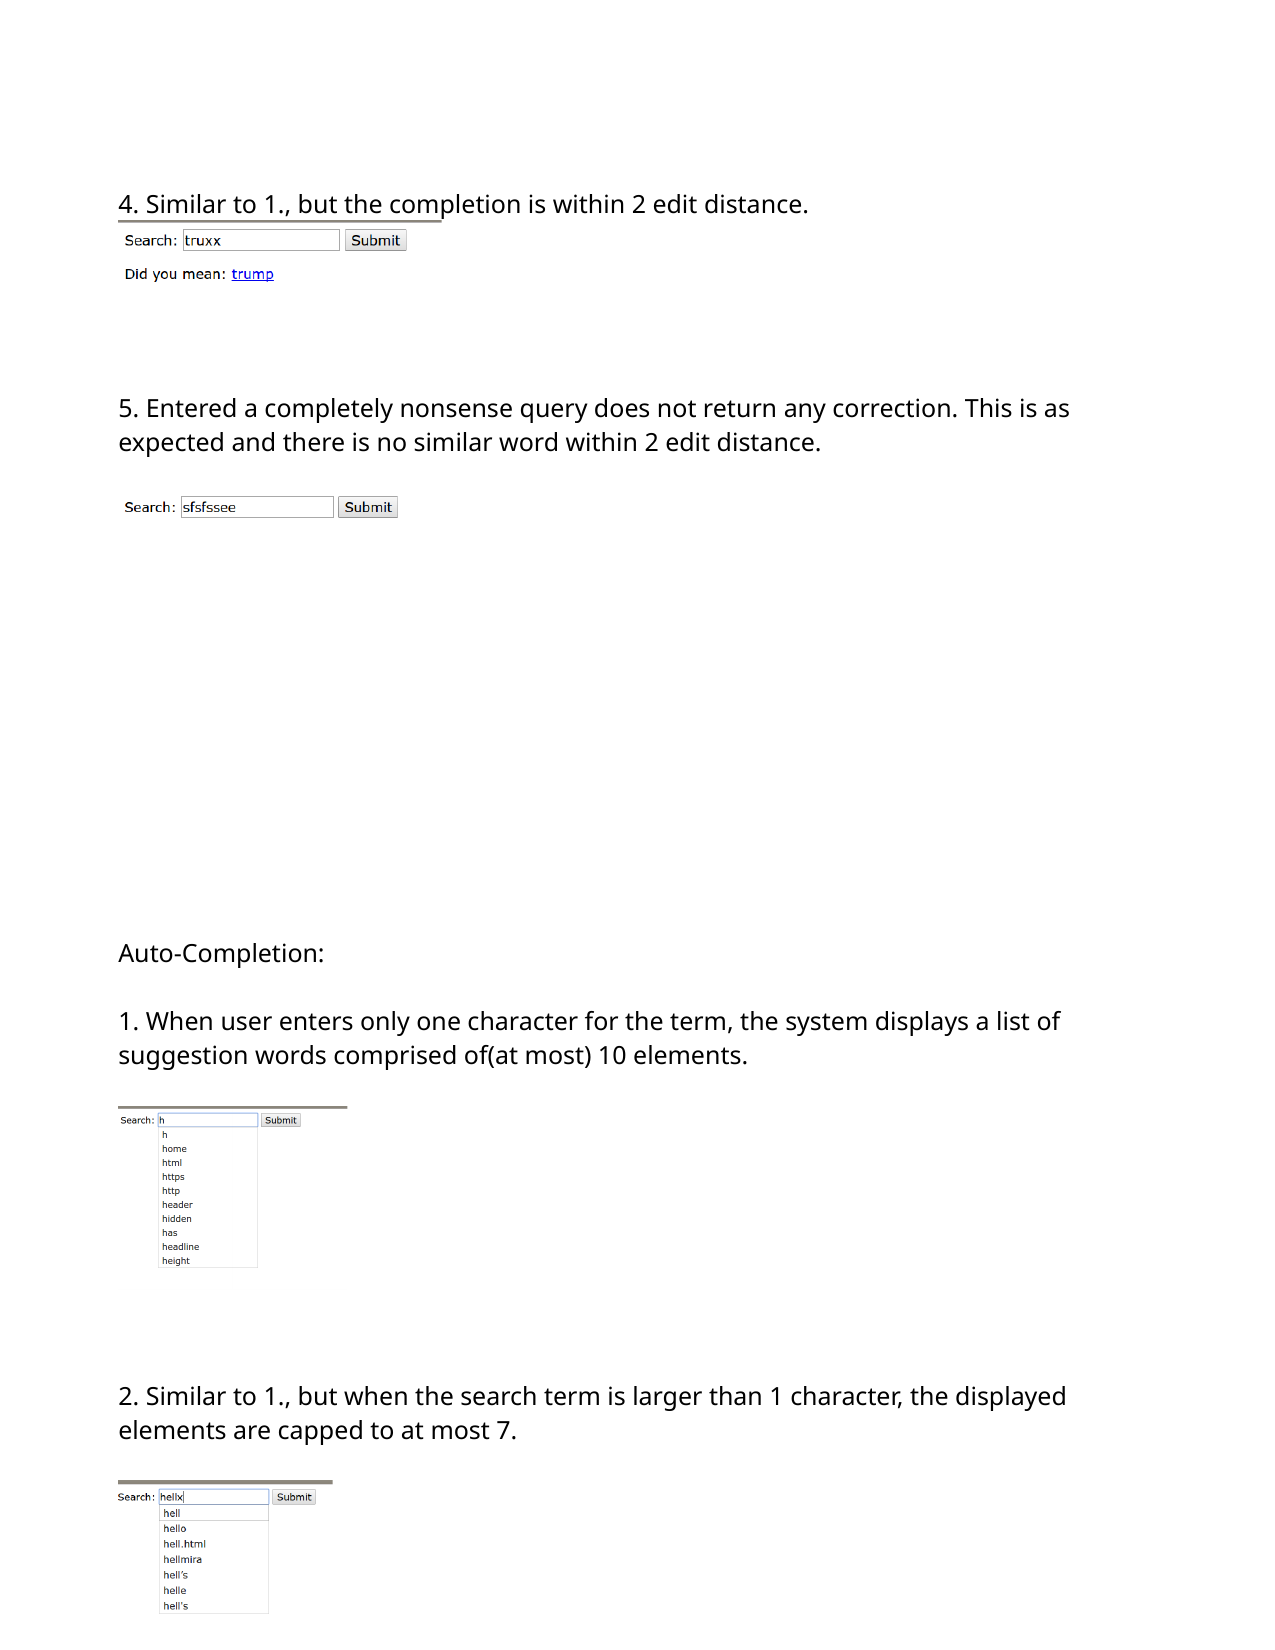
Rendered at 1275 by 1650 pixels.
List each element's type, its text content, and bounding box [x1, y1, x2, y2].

picture [118, 1480, 333, 1638]
text Auto-Completion: [118, 936, 1157, 970]
text 4. Similar to 1., but the completion is within 2 edit distance. [118, 186, 1157, 220]
picture [118, 220, 442, 343]
picture [118, 492, 438, 587]
text 5. Entered a completely nonsense query does not return any correction. This is as expected and there is no similar word within 2 edit distance. [118, 391, 1157, 459]
text 1. When user enters only one character for the term, the system displays a list of suggestion words comprised of(at most) 10 elements. [118, 1004, 1157, 1072]
text 2. Similar to 1., but when the search term is larger than 1 character, the displayed elements are capped to at most 7. [118, 1378, 1157, 1447]
picture [118, 1106, 348, 1290]
